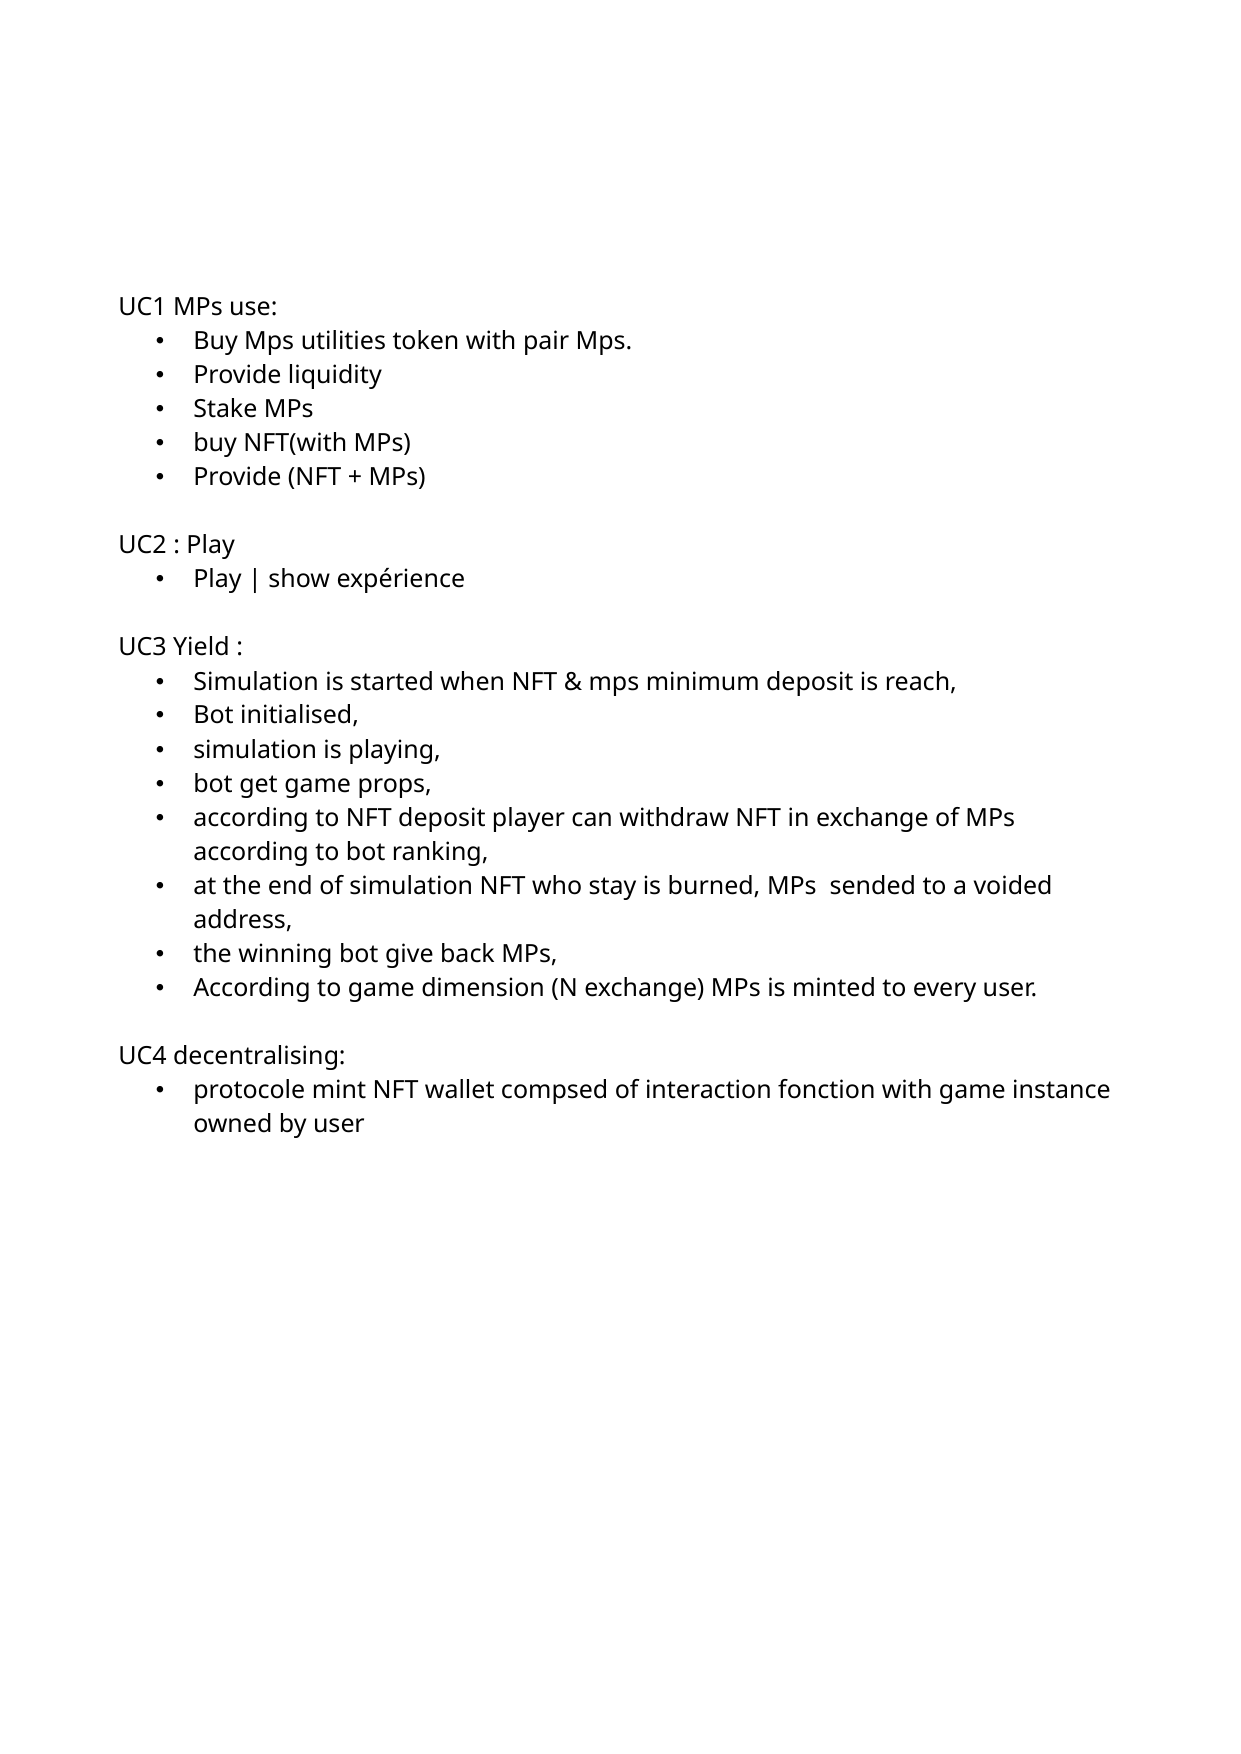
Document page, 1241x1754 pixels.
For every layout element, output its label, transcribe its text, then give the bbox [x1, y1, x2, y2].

list bot get game props, [156, 765, 1122, 799]
list Provide (NFT + MPs) [156, 459, 1122, 493]
text UC2 : Play [118, 527, 1122, 561]
list at the end of simulation NFT who stay is burned, MPs sended to a voided address, [156, 867, 1122, 936]
list Provide liquidity [156, 357, 1122, 391]
list Play | show expérience [156, 561, 1122, 595]
text UC1 MPs use: [118, 288, 1122, 322]
text UC3 Yield : [118, 629, 1122, 663]
text UC4 decentralising: [118, 1038, 1122, 1072]
list the winning bot give back MPs, [156, 936, 1122, 970]
list Buy Mps utilities token with pair Mps. [156, 322, 1122, 357]
list simulation is playing, [156, 731, 1122, 765]
list According to game dimension (N exchange) MPs is minted to every user. [156, 970, 1122, 1004]
list Stake MPs [156, 391, 1122, 425]
list protocole mint NFT wallet compsed of interaction fonction with game instance owned by user [156, 1072, 1122, 1140]
list Bot initialised, [156, 697, 1122, 731]
list buy NFT(with MPs) [156, 425, 1122, 459]
list Simulation is started when NFT & mps minimum deposit is reach, [156, 663, 1122, 697]
list according to NFT deposit player can withdraw NFT in exchange of MPs according to bot ranking, [156, 799, 1122, 867]
